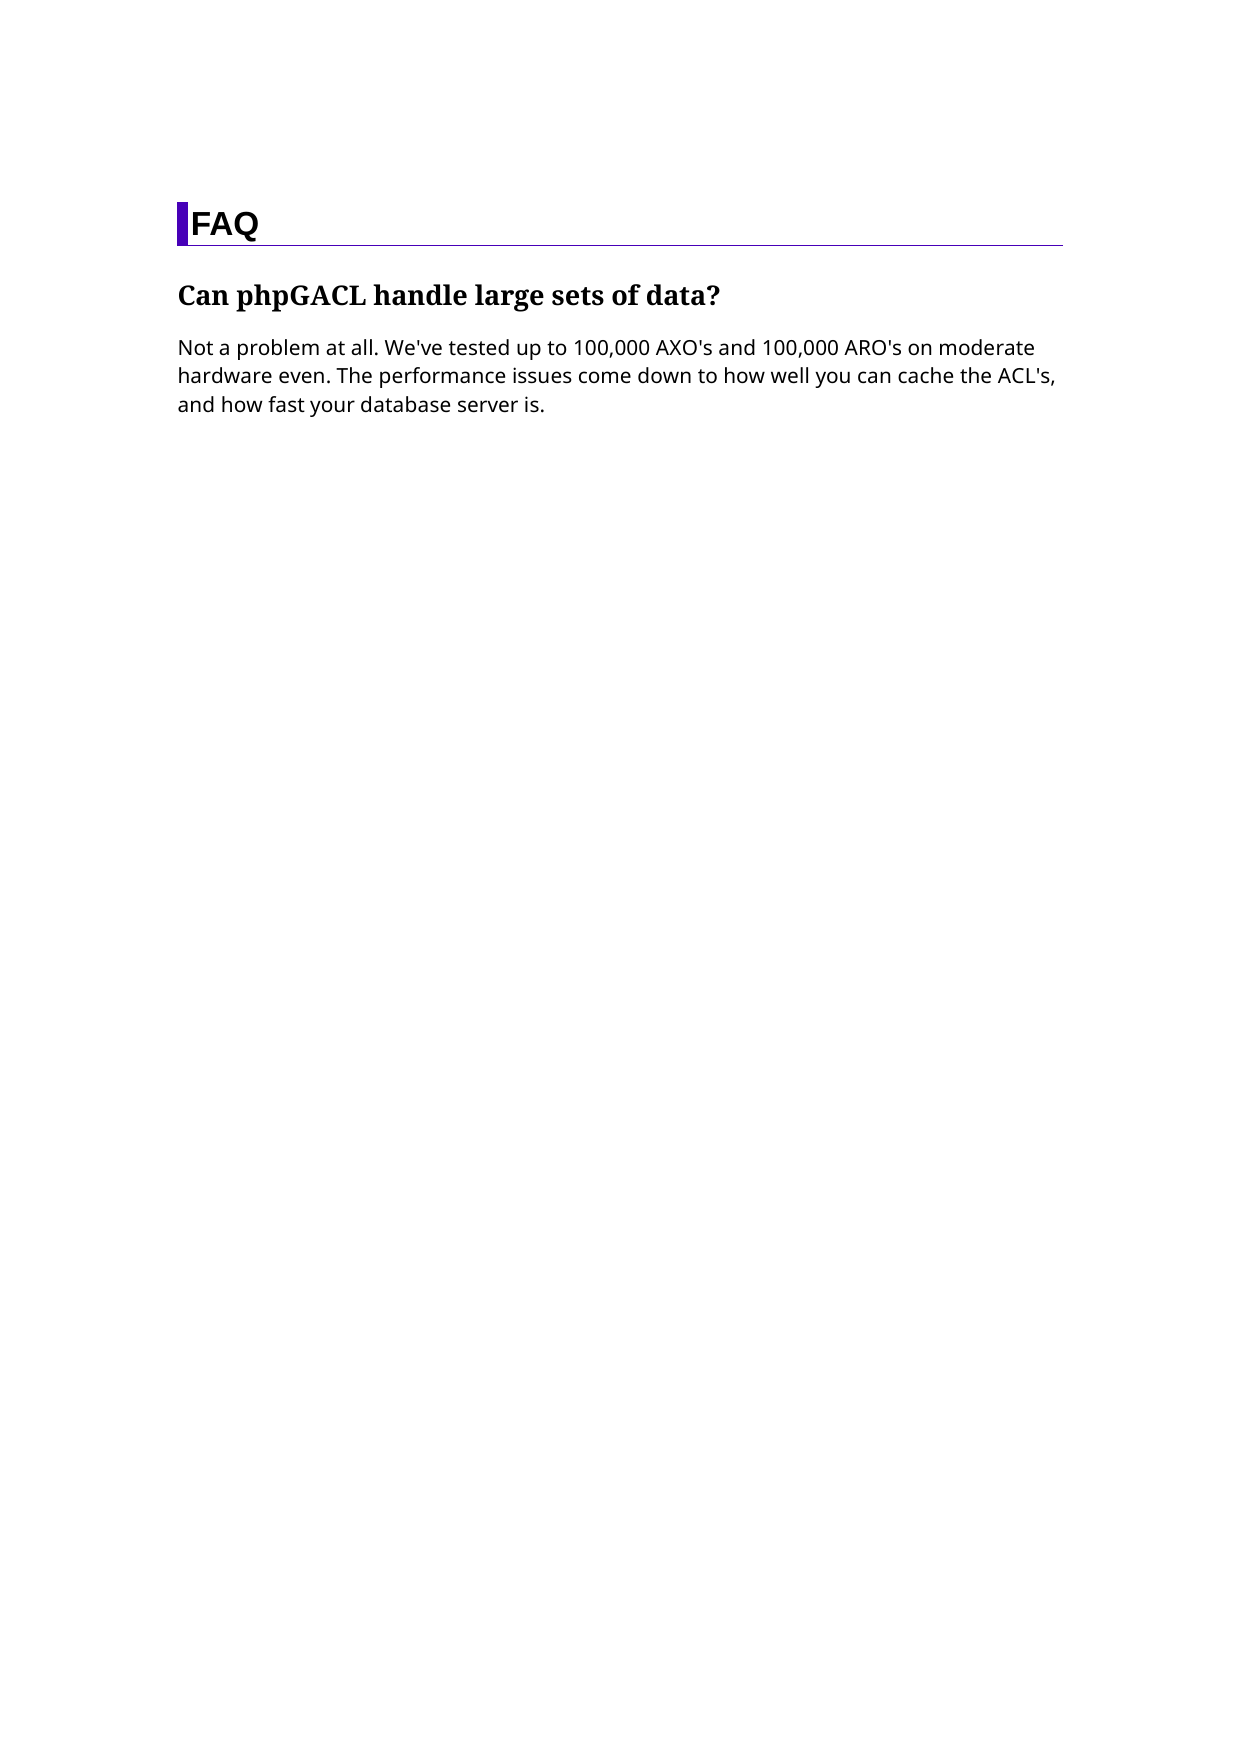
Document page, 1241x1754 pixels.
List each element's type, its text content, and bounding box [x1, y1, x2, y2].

text Not a problem at all. We've tested up to 100,000 AXO's and 100,000 ARO's on moderate hardware even. The performance issues come down to how well you can cache the ACL's, and how fast your database server is. [177, 333, 1063, 418]
subtitle FAQ [188, 202, 1063, 245]
subtitle Can phpGACL handle large sets of data? [177, 277, 1063, 314]
